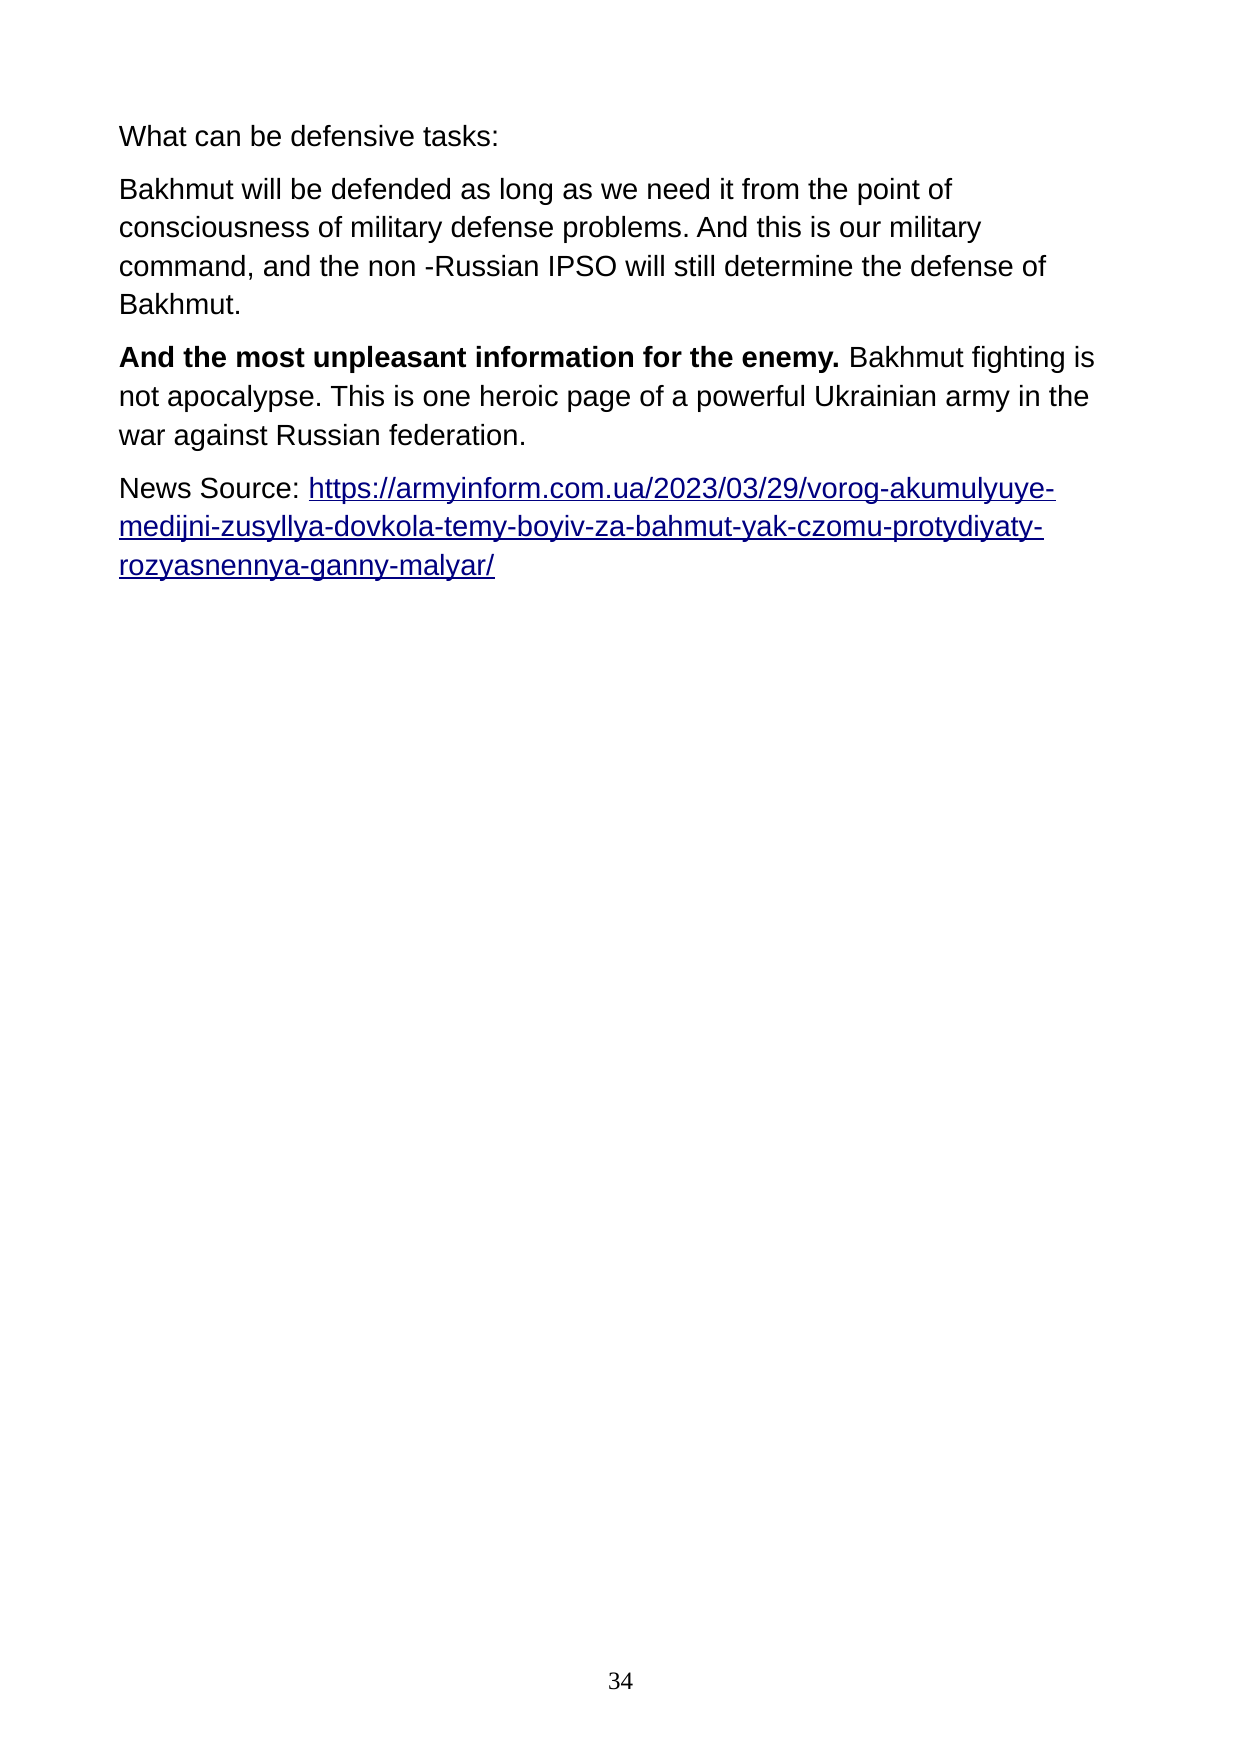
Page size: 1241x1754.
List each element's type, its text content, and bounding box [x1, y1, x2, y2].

text What can be defensive tasks: [118, 118, 1122, 152]
text News Source: https://armyinform.com.ua/2023/03/29/vorog-akumulyuye-medijni-zusyllya-dovkola-temy-boyiv-za-bahmut-yak-czomu-protydiyaty-rozyasnennya-ganny-malyar/ [118, 471, 1122, 581]
text And the most unpleasant information for the enemy. Bakhmut fighting is not apocalypse. This is one heroic page of a powerful Ukrainian army in the war against Russian federation. [118, 340, 1122, 451]
text Bakhmut will be defended as long as we need it from the point of consciousness of military defense problems. And this is our military command, and the non -Russian IPSO will still determine the defense of Bakhmut. [118, 172, 1122, 321]
